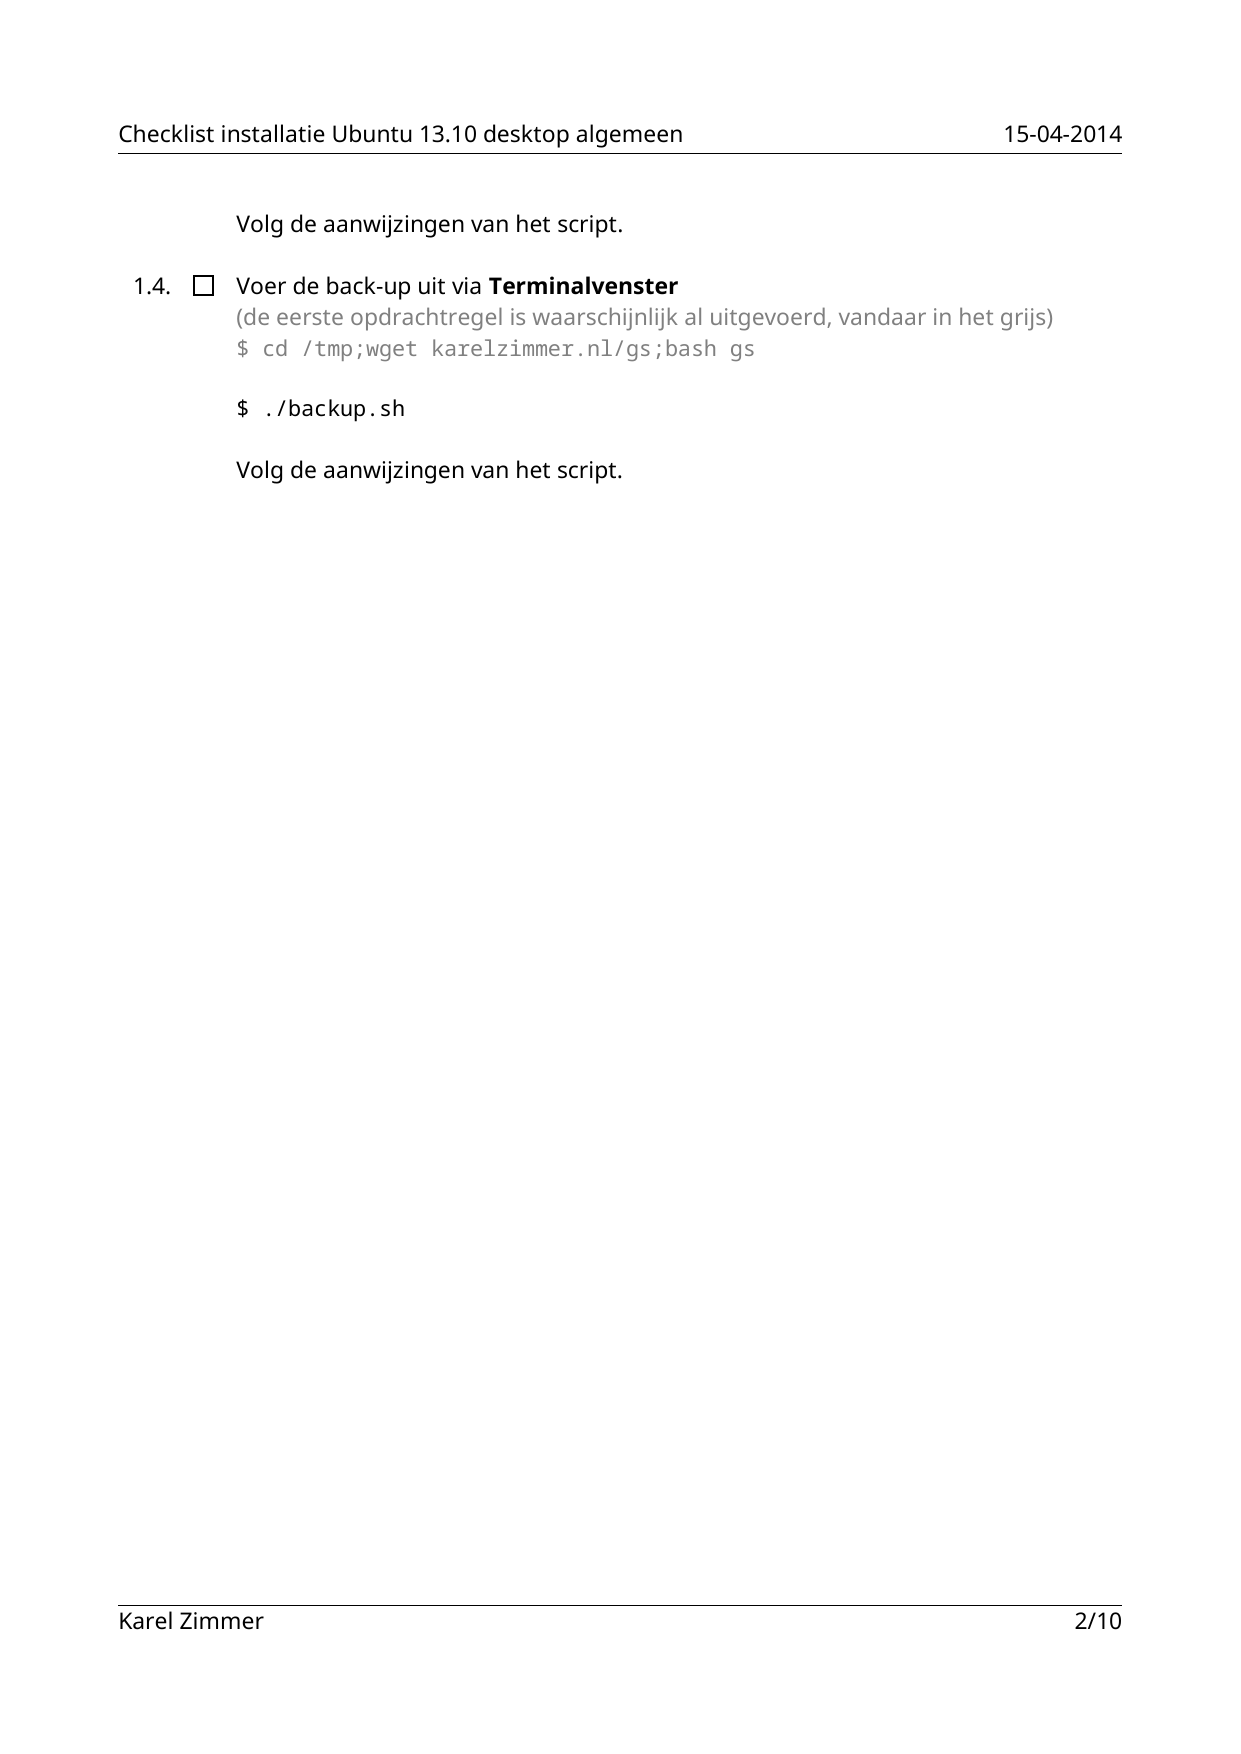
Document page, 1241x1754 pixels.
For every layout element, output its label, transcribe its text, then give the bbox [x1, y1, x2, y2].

list $ ./backup.sh [133, 363, 1122, 423]
list Volg de aanwijzingen van het script. [133, 423, 1122, 485]
list Voer de back-up uit via Terminalvenster (de eerste opdrachtregel is waarschijnlijk al uitgevoerd, vandaar in het grijs) $ cd /tmp;wget karelzimmer.nl/gs;bash gs [133, 270, 1122, 363]
list Volg de aanwijzingen van het script. [133, 177, 1122, 239]
